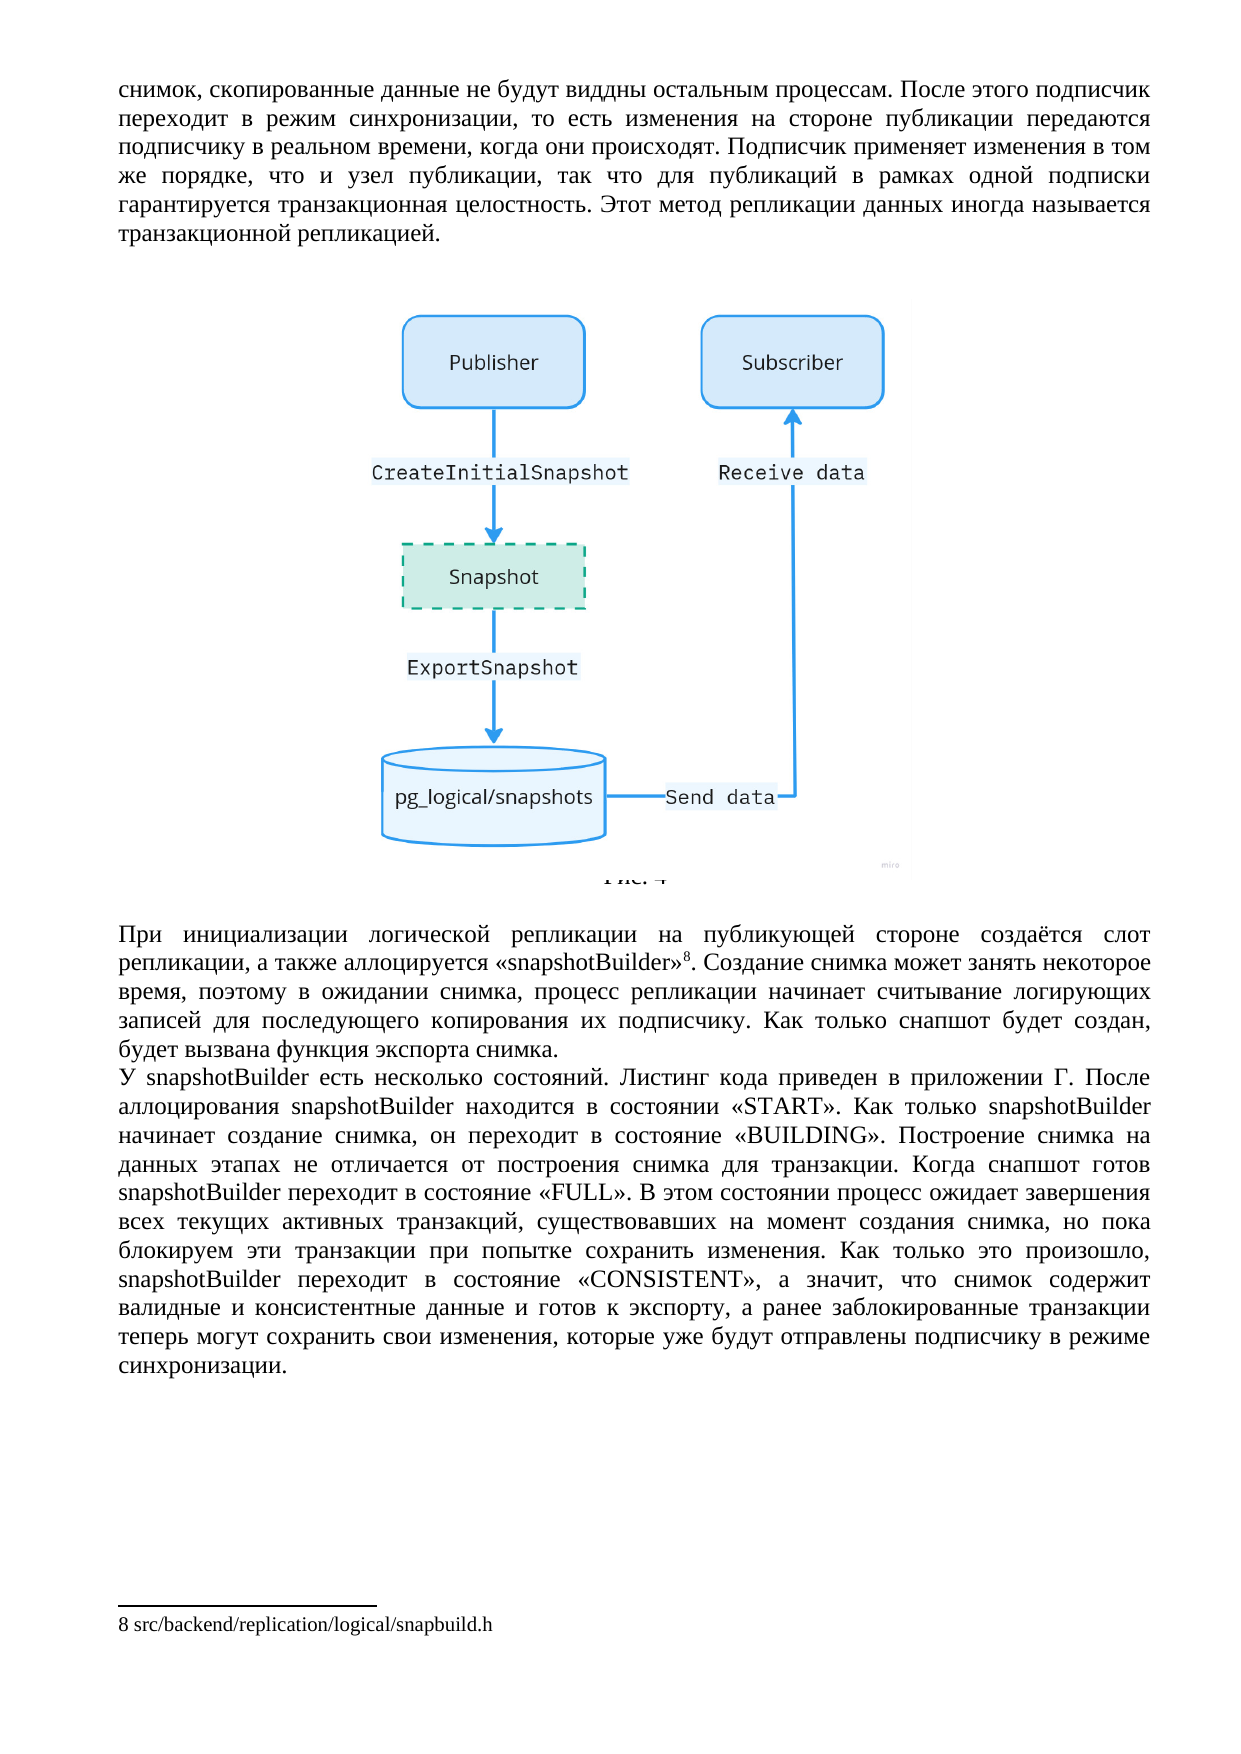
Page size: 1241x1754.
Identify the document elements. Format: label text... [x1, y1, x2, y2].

text снимок, скопированные данные не будут виддны остальным процессам. После этого подписчик переходит в режим синхронизации, то есть изменения на стороне публикации передаются подписчику в реальном времени, когда они происходят. Подписчик применяет изменения в том же порядке, что и узел публикации, так что для публикаций в рамках одной подписки гарантируется транзакционная целостность. Этот метод репликации данных иногда называется транзакционной репликацией. [118, 74, 1152, 246]
text src/backend/replication/logical/snapbuild.h [118, 1612, 1152, 1636]
text У snapshotBuilder есть несколько состояний. Листинг кода приведен в приложении Г. После аллоцирования snapshotBuilder находится в состоянии «START». Как только snapshotBuilder начинает создание снимка, он переходит в состояние «BUILDING». Построение снимка на данных этапах не отличается от построения снимка для транзакции. Когда снапшот готов snapshotBuilder переходит в состояние «FULL». В этом состоянии процесс ожидает завершения всех текущих активных транзакций, существовавших на момент создания снимка, но пока блокируем эти транзакции при попытке сохранить изменения. Как только это произошло, snapshotBuilder переходит в состояние «CONSISTENT», а значит, что снимок содержит валидные и консистентные данные и готов к экспорту, а ранее заблокированные транзакции теперь могут сохранить свои изменения, которые уже будут отправлены подписчику в режиме синхронизации. [118, 1062, 1152, 1379]
text Рис. 4 [118, 861, 1152, 890]
picture [358, 299, 912, 880]
text При инициализации логической репликации на публикующей стороне создаётся слот репликации, а также аллоцируется «snapshotBuilder». Создание снимка может занять некоторое время, поэтому в ожидании снимка, процесс репликации начинает считывание логирующих записей для последующего копирования их подписчику. Как только снапшот будет создан, будет вызвана функция экспорта снимка. [118, 919, 1152, 1062]
